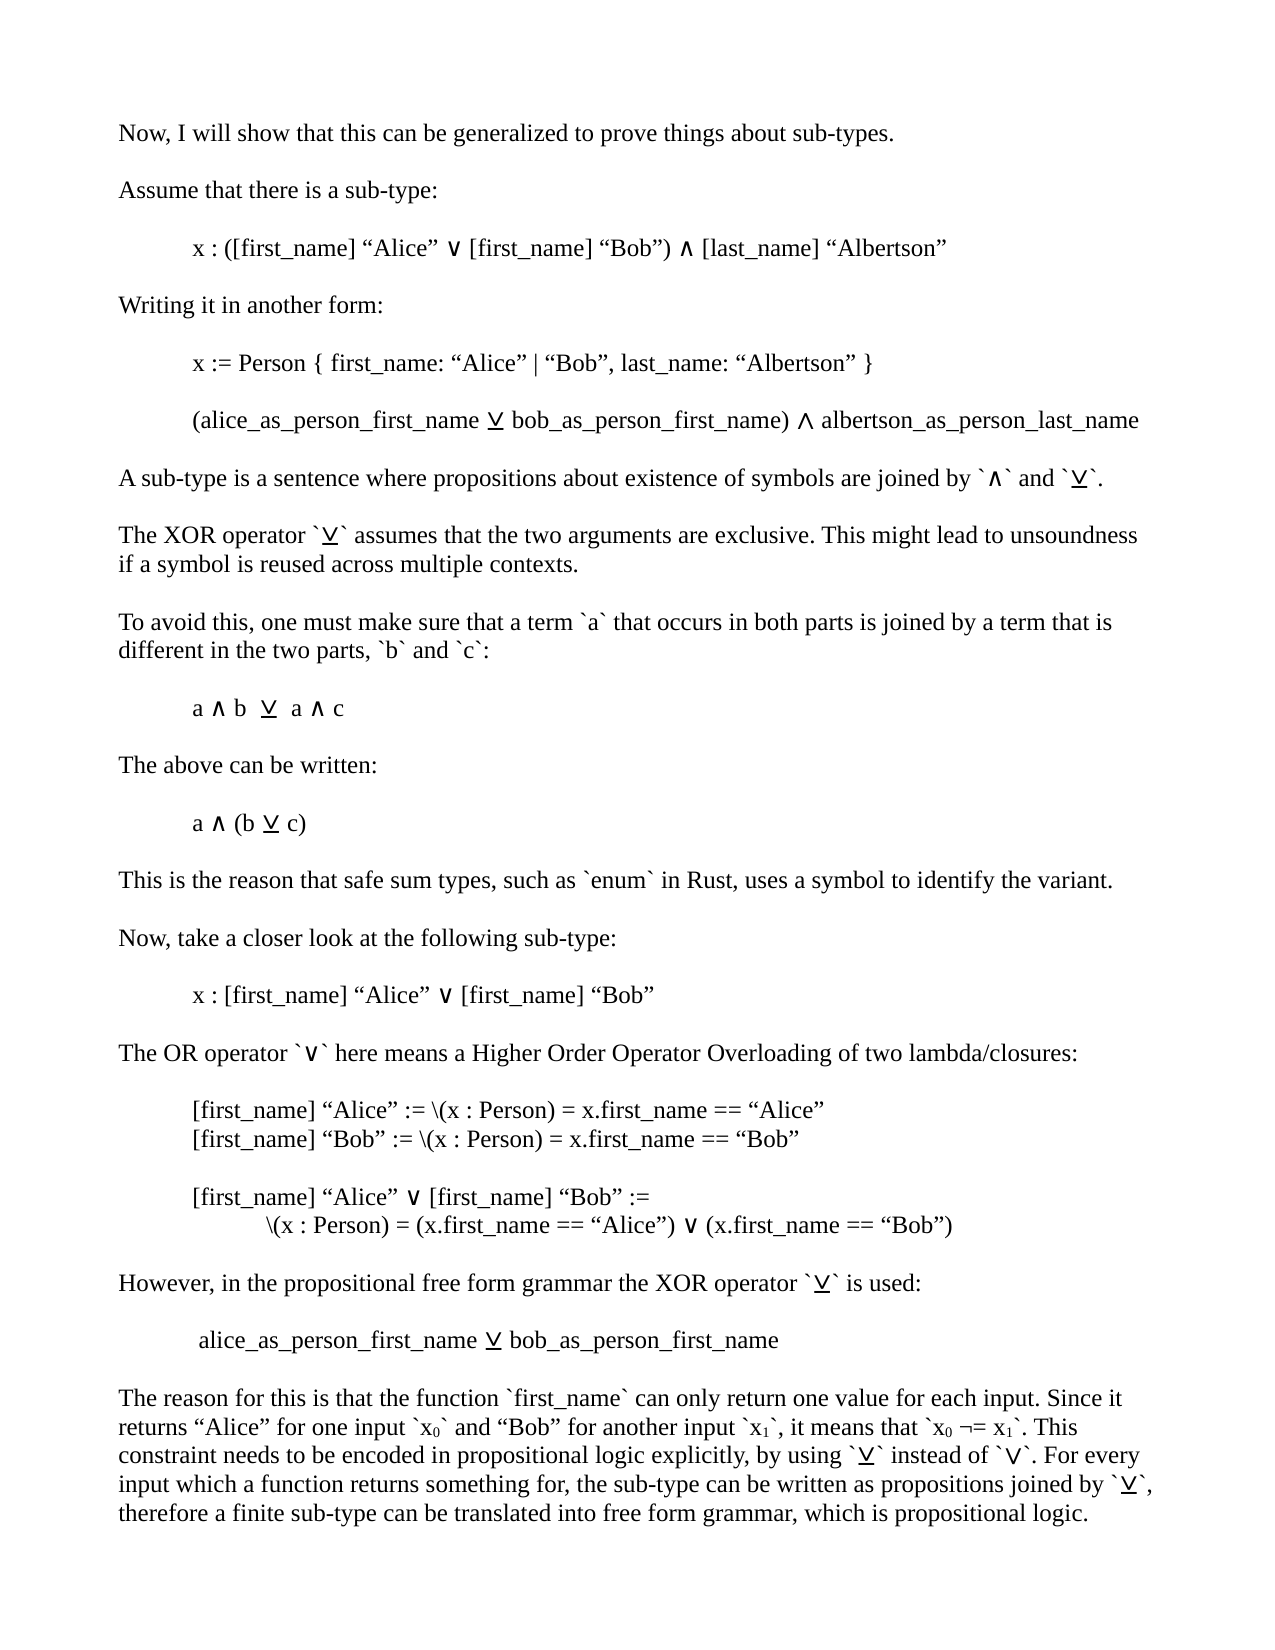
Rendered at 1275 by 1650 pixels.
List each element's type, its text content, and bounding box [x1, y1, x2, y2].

text [first_name] “Alice” ∨ [first_name] “Bob” := [118, 1182, 1157, 1211]
text x : ([first_name] “Alice” ∨ [first_name] “Bob”) ∧ [last_name] “Albertson” [118, 233, 1157, 262]
text This is the reason that safe sum types, such as `enum` in Rust, uses a symbol to identify the variant. [118, 866, 1157, 894]
text To avoid this, one must make sure that a term `a` that occurs in both parts is joined by a term that is different in the two parts, `b` and `c`: [118, 607, 1157, 664]
text Assume that there is a sub-type: [118, 176, 1157, 204]
text x := Person { first_name: “Alice” | “Bob”, last_name: “Albertson” } [118, 348, 1157, 377]
text However, in the propositional free form grammar the XOR operator `⊻` is used: [118, 1268, 1157, 1297]
text a ∧ b ⊻ a ∧ c [118, 693, 1157, 722]
text The reason for this is that the function `first_name` can only return one value for each input. Since it returns “Alice” for one input `x0` and “Bob” for another input `x1`, it means that `x0 ¬= x1`. This constraint needs to be encoded in propositional logic explicitly, by using `⊻` instead of `∨`. For every input which a function returns something for, the sub-type can be written as propositions joined by `⊻`, therefore a finite sub-type can be translated into free form grammar, which is propositional logic. [118, 1383, 1157, 1527]
text a ∧ (b ⊻ c) [118, 808, 1157, 837]
text Now, I will show that this can be generalized to prove things about sub-types. [118, 118, 1157, 147]
text [first_name] “Bob” := \(x : Person) = x.first_name == “Bob” [118, 1124, 1157, 1153]
text x : [first_name] “Alice” ∨ [first_name] “Bob” [118, 981, 1157, 1009]
text \(x : Person) = (x.first_name == “Alice”) ∨ (x.first_name == “Bob”) [118, 1211, 1157, 1239]
text The XOR operator `⊻` assumes that the two arguments are exclusive. This might lead to unsoundness if a symbol is reused across multiple contexts. [118, 521, 1157, 578]
text [first_name] “Alice” := \(x : Person) = x.first_name == “Alice” [118, 1096, 1157, 1124]
text Writing it in another form: [118, 291, 1157, 319]
text A sub-type is a sentence where propositions about existence of symbols are joined by `∧` and `⊻`. [118, 463, 1157, 492]
text The above can be written: [118, 751, 1157, 779]
text (alice_as_person_first_name ⊻ bob_as_person_first_name) ∧ albertson_as_person_last_name [118, 406, 1157, 434]
text The OR operator `∨` here means a Higher Order Operator Overloading of two lambda/closures: [118, 1038, 1157, 1067]
text Now, take a closer look at the following sub-type: [118, 923, 1157, 952]
text alice_as_person_first_name ⊻ bob_as_person_first_name [118, 1326, 1157, 1354]
